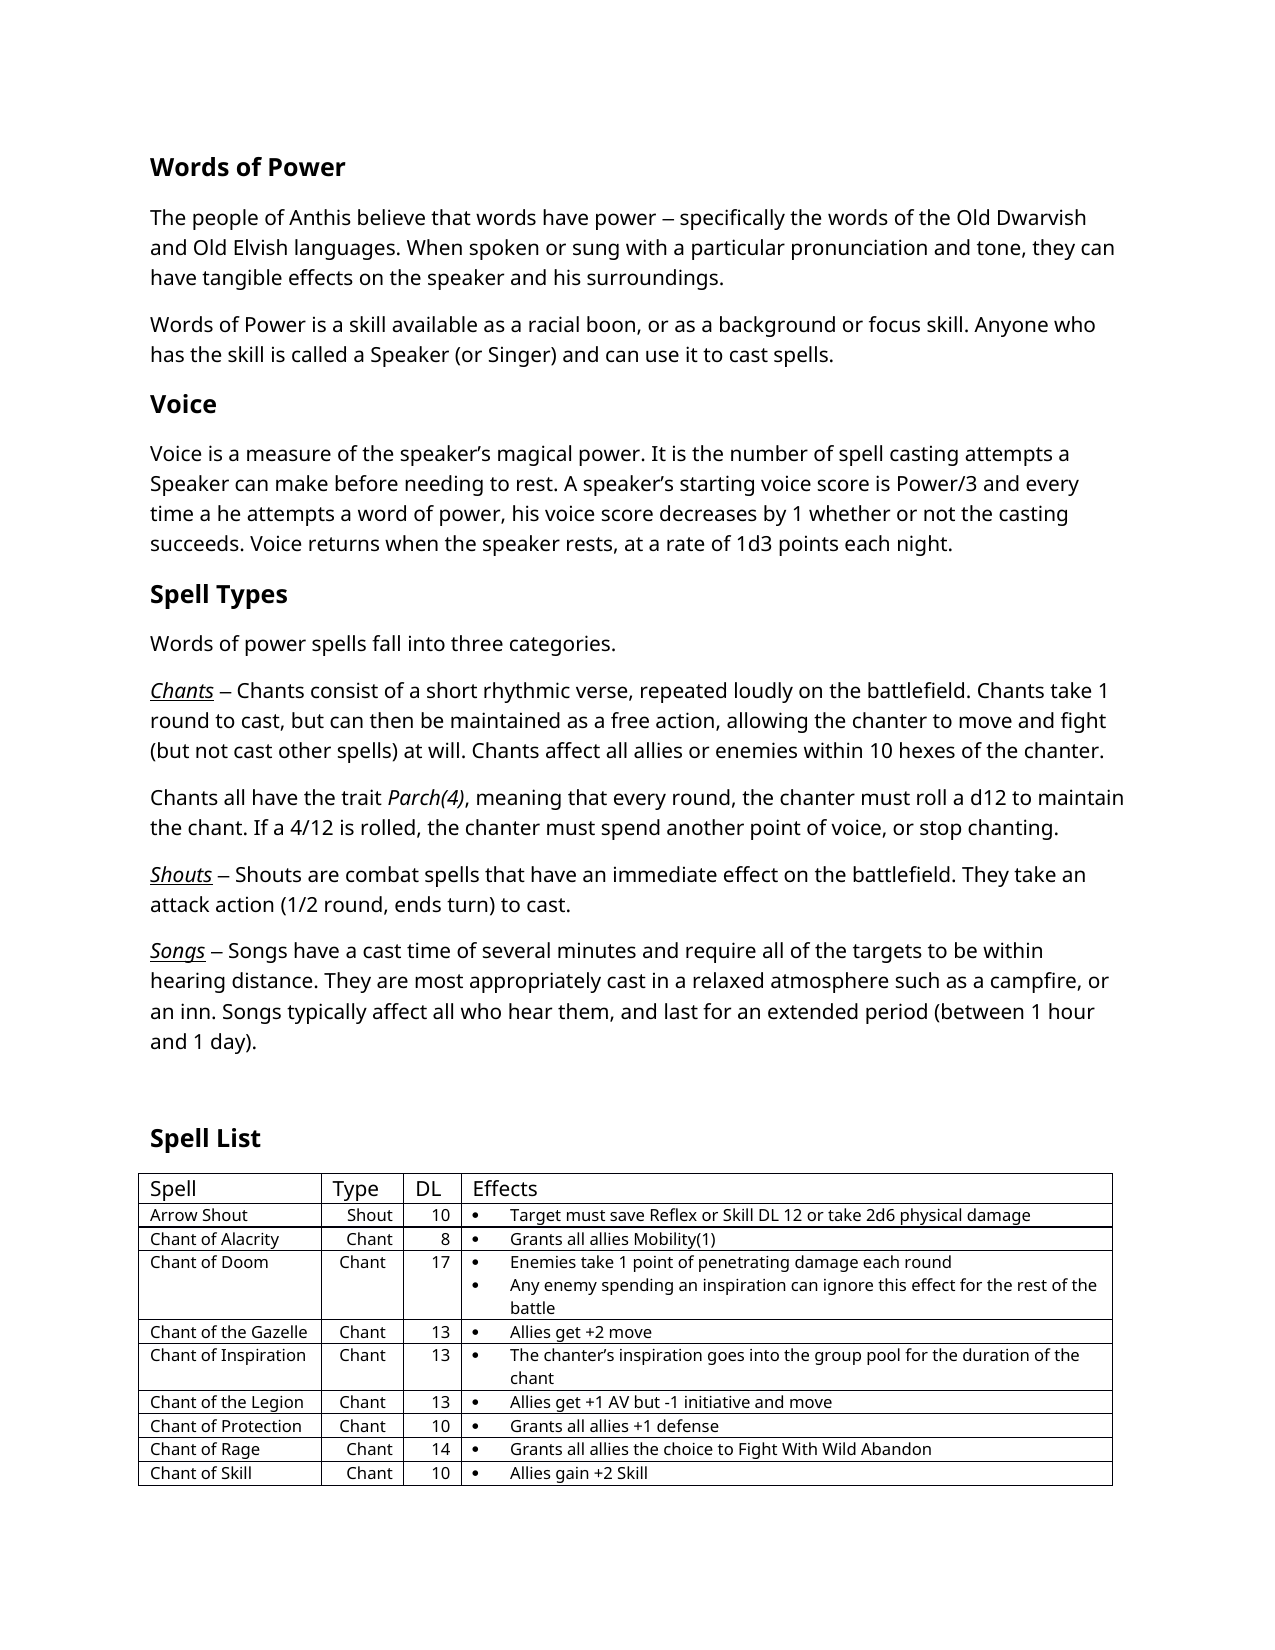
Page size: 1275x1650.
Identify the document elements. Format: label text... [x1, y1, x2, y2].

table_cell Grants all allies +1 defense [462, 1414, 1112, 1437]
table_cell The chanter’s inspiration goes into the group pool for the duration of the chant [462, 1344, 1112, 1389]
table_header Effects [462, 1174, 1112, 1203]
table_cell Allies get +1 AV but -1 initiative and move [462, 1391, 1112, 1413]
text Chants all have the trait Parch(4), meaning that every round, the chanter must roll a d12 to maintain the chant. If a 4/12 is rolled, the chanter must spend another point of voice, or stop chanting. [150, 783, 1125, 841]
table_cell Enemies take 1 point of penetrating damage each round Any enemy spending an inspiration can ignore this effect for the rest of the battle [462, 1251, 1112, 1319]
table_cell 13 [404, 1344, 461, 1389]
table_cell Target must save Reflex or Skill DL 12 or take 2d6 physical damage [462, 1204, 1112, 1226]
table_cell Arrow Shout [139, 1204, 321, 1226]
table_cell Grants all allies Mobility(1) [462, 1228, 1112, 1250]
table_cell Chant [322, 1462, 403, 1484]
table_header Spell [139, 1174, 321, 1203]
table_cell 10 [404, 1204, 461, 1226]
text Words of Power [150, 150, 1125, 184]
table_cell 17 [404, 1251, 461, 1319]
table_cell Chant [322, 1344, 403, 1389]
table_cell Shout [322, 1204, 403, 1226]
text The people of Anthis believe that words have power – specifically the words of the Old Dwarvish and Old Elvish languages. When spoken or sung with a particular pronunciation and tone, they can have tangible effects on the speaker and his surroundings. [150, 203, 1125, 291]
table_cell Chant of Rage [139, 1438, 321, 1461]
table_cell Chant [322, 1391, 403, 1413]
table_cell 13 [404, 1320, 461, 1343]
table_header DL [404, 1174, 461, 1203]
table_cell Chant of Doom [139, 1251, 321, 1319]
table_cell Allies gain +2 Skill [462, 1462, 1112, 1484]
text Voice is a measure of the speaker’s magical power. It is the number of spell casting attempts a Speaker can make before needing to rest. A speaker’s starting voice score is Power/3 and every time a he attempts a word of power, his voice score decreases by 1 whether or not the casting succeeds. Voice returns when the speaker rests, at a rate of 1d3 points each night. [150, 439, 1125, 558]
table_cell 14 [404, 1438, 461, 1461]
text Spell List [150, 1120, 1125, 1154]
table_cell Chant [322, 1228, 403, 1250]
table_cell Chant [322, 1320, 403, 1343]
table_cell 13 [404, 1391, 461, 1413]
text Shouts – Shouts are combat spells that have an immediate effect on the battlefield. They take an attack action (1/2 round, ends turn) to cast. [150, 860, 1125, 918]
table_cell Chant [322, 1438, 403, 1461]
table_cell Chant [322, 1414, 403, 1437]
table_cell Chant of Skill [139, 1462, 321, 1484]
table_cell Chant of Inspiration [139, 1344, 321, 1389]
table_cell 10 [404, 1414, 461, 1437]
table_cell Chant of Alacrity [139, 1228, 321, 1250]
text Words of power spells fall into three categories. [150, 629, 1125, 657]
text Voice [150, 387, 1125, 421]
table_cell Chant [322, 1251, 403, 1319]
text Chants – Chants consist of a short rhythmic verse, repeated loudly on the battlefield. Chants take 1 round to cast, but can then be maintained as a free action, allowing the chanter to move and fight (but not cast other spells) at will. Chants affect all allies or enemies within 10 hexes of the chanter. [150, 676, 1125, 764]
table_cell Chant of the Gazelle [139, 1320, 321, 1343]
table_cell Allies get +2 move [462, 1320, 1112, 1343]
table_cell 8 [404, 1228, 461, 1250]
table_cell Chant of the Legion [139, 1391, 321, 1413]
table_cell 10 [404, 1462, 461, 1484]
table_cell Grants all allies the choice to Fight With Wild Abandon [462, 1438, 1112, 1461]
table_header Type [322, 1174, 403, 1203]
text Spell Types [150, 576, 1125, 610]
table_cell Chant of Protection [139, 1414, 321, 1437]
text Songs – Songs have a cast time of several minutes and require all of the targets to be within hearing distance. They are most appropriately cast in a relaxed atmosphere such as a campfire, or an inn. Songs typically affect all who hear them, and last for an extended period (between 1 hour and 1 day). [150, 937, 1125, 1055]
text Words of Power is a skill available as a racial boon, or as a background or focus skill. Anyone who has the skill is called a Speaker (or Singer) and can use it to cast spells. [150, 310, 1125, 368]
